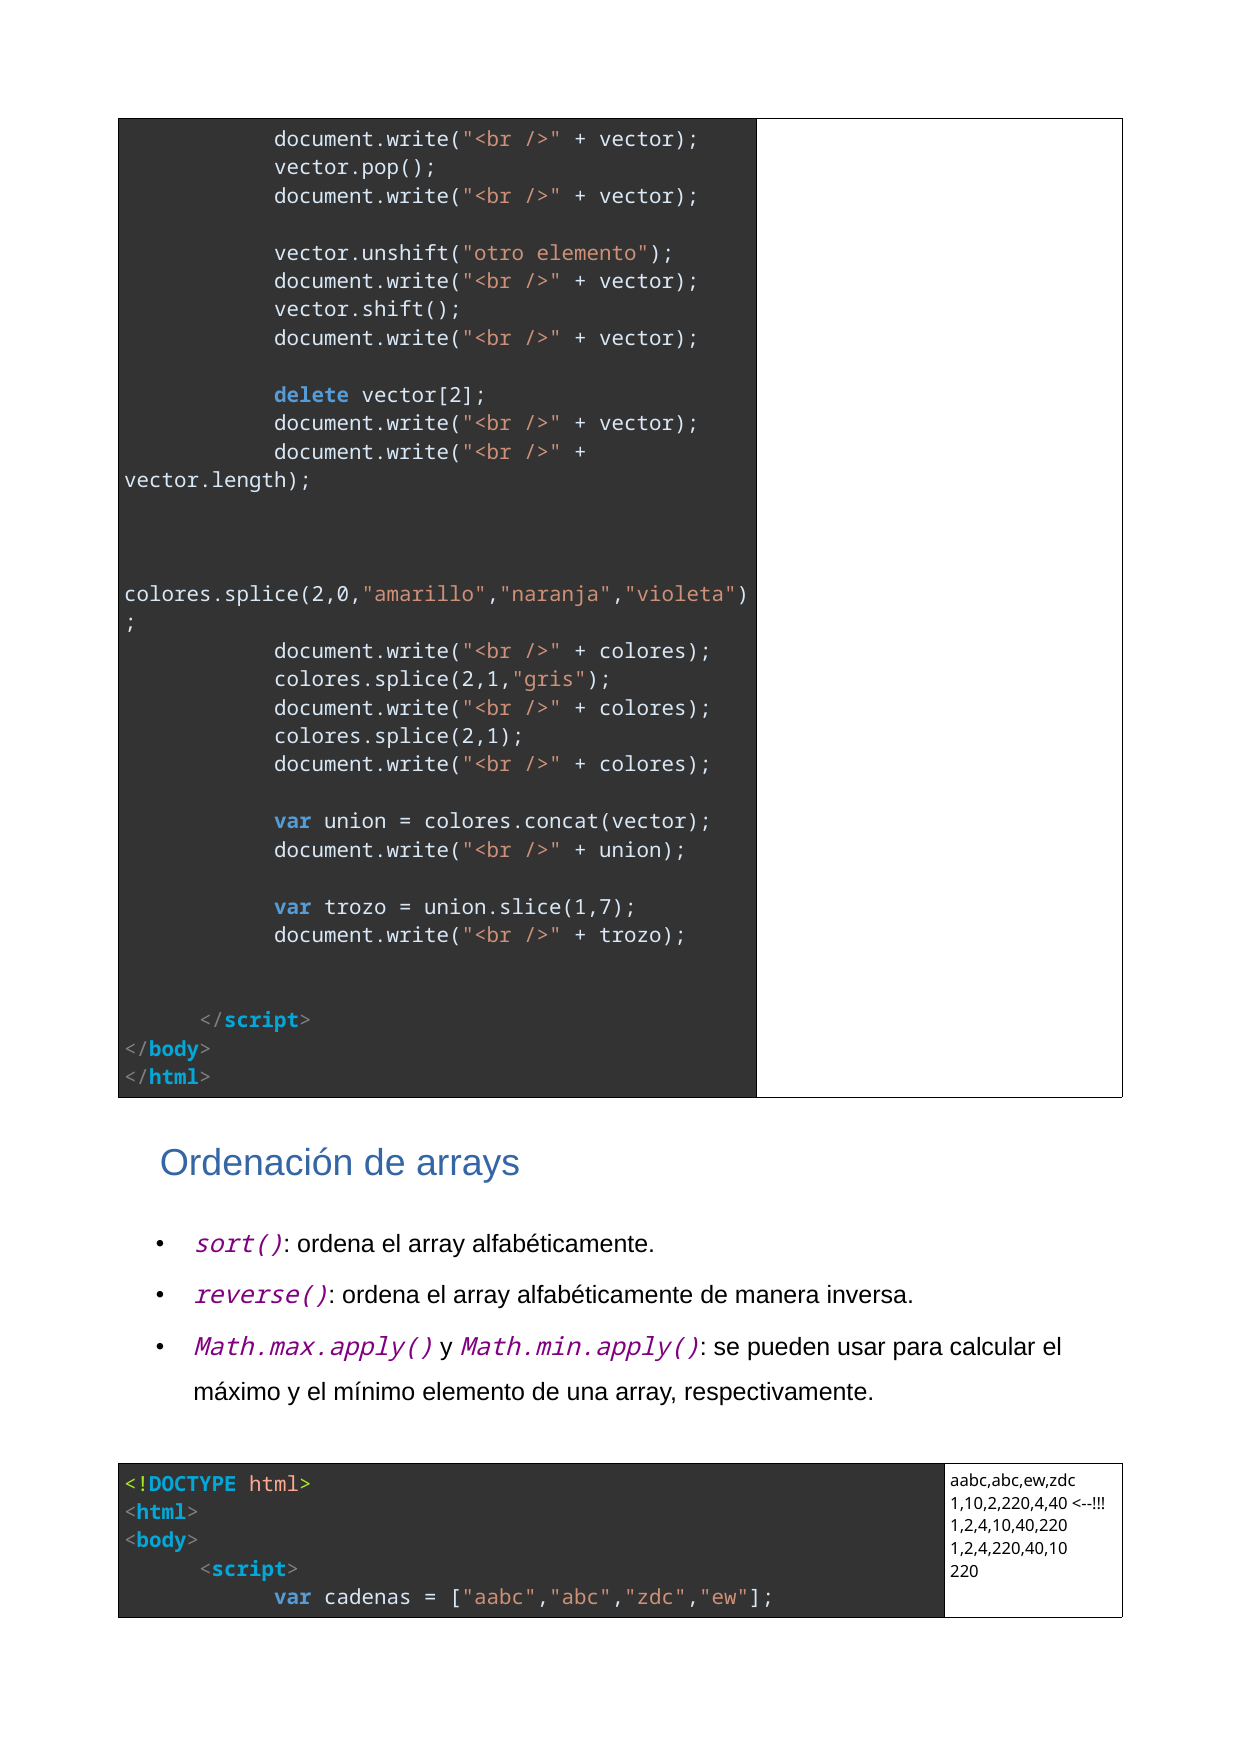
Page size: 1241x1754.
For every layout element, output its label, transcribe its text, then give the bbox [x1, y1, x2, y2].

table_header <!DOCTYPE html> <html> <body> <script> var cadenas = ["aabc","abc","zdc","ew"]; [119, 1464, 944, 1617]
list reverse(): ordena el array alfabéticamente de manera inversa. [156, 1277, 1122, 1311]
table_header [757, 119, 1122, 1097]
list sort(): ordena el array alfabéticamente. [156, 1226, 1122, 1260]
list Math.max.apply() y Math.min.apply(): se pueden usar para calcular el máximo y el mínimo elemento de una array, respectivamente. [156, 1328, 1122, 1405]
table_header aabc,abc,ew,zdc 1,10,2,220,4,40 <--!!! 1,2,4,10,40,220 1,2,4,220,40,10 220 [945, 1464, 1122, 1617]
text Ordenación de arrays [159, 1140, 1122, 1183]
table_header document.write("<br />" + vector); vector.pop(); document.write("<br />" + vector); vector.unshift("otro elemento"); document.write("<br />" + vector); vector.shift(); document.write("<br />" + vector); delete vector[2]; document.write("<br />" + vector); document.write("<br />" + vector.length); colores.splice(2,0,"amarillo","naranja","violeta"); document.write("<br />" + colores); colores.splice(2,1,"gris"); document.write("<br />" + colores); colores.splice(2,1); document.write("<br />" + colores); var union = colores.concat(vector); document.write("<br />" + union); var trozo = union.slice(1,7); document.write("<br />" + trozo); </script> </body> </html> [119, 119, 756, 1097]
